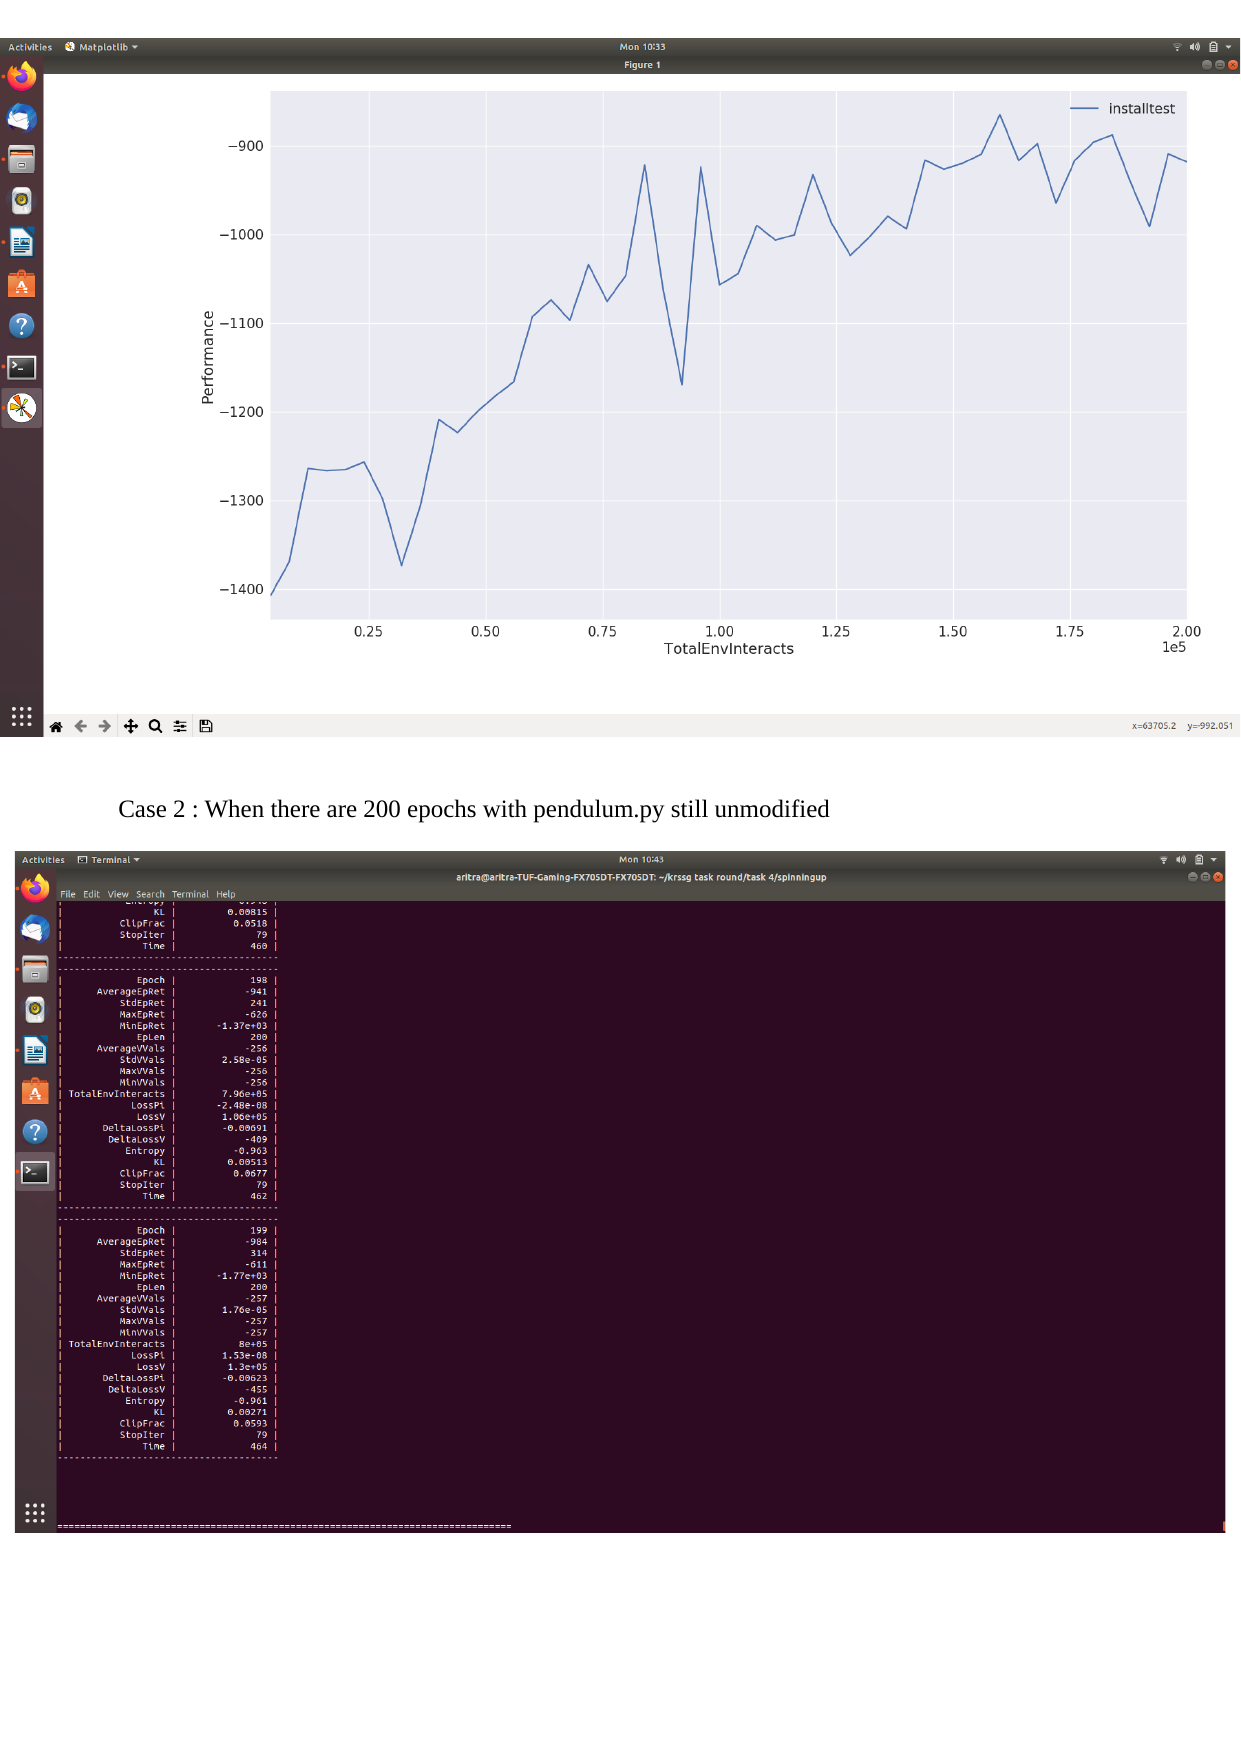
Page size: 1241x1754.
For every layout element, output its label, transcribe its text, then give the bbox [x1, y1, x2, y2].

picture [14, 851, 1226, 1533]
picture [0, 38, 1241, 737]
text Case 2 : When there are 200 epochs with pendulum.py still unmodified [118, 794, 1122, 822]
